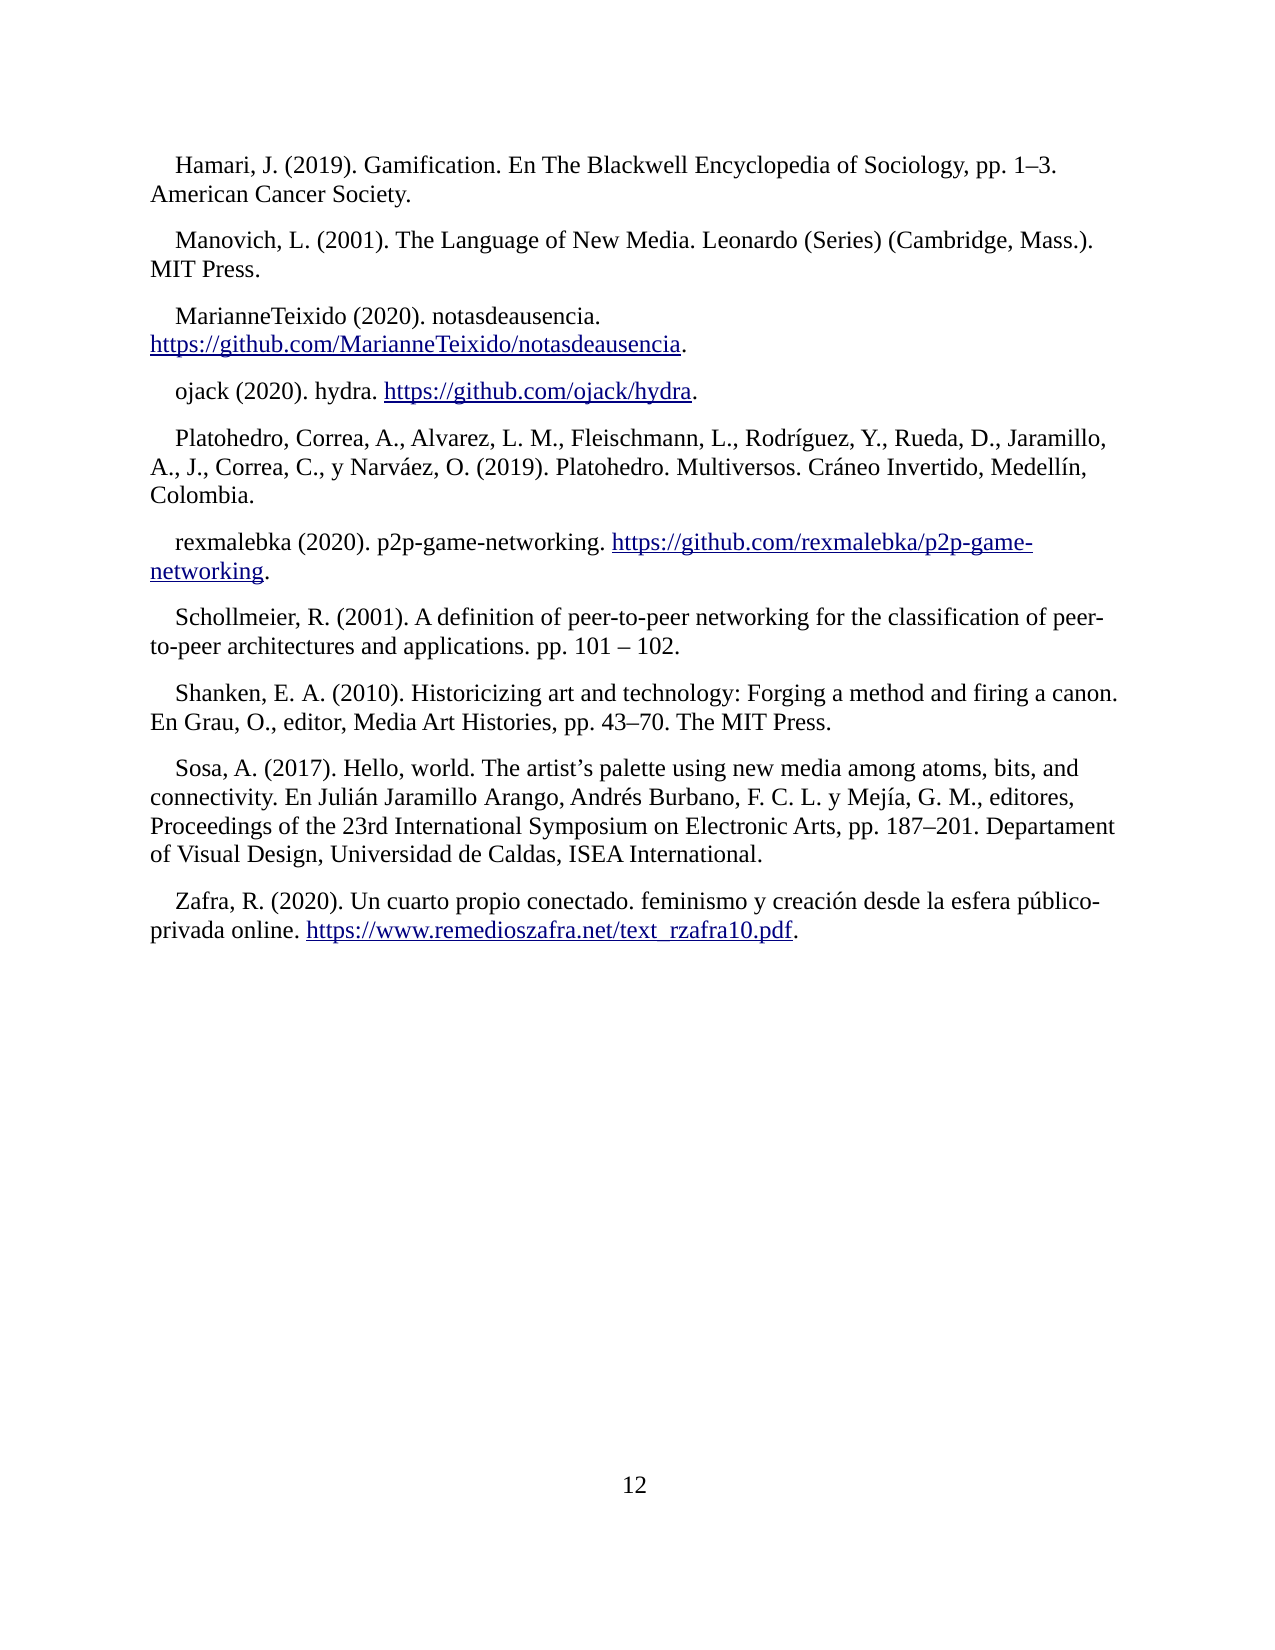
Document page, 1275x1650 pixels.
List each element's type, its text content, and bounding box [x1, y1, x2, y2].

text Schollmeier, R. (2001). A definition of peer-to-peer networking for the classification of peer-to-peer architectures and applications. pp. 101 – 102. [150, 602, 1125, 660]
text ojack (2020). hydra. https://github.com/ojack/hydra. [150, 376, 1125, 405]
text Hamari, J. (2019). Gamification. En The Blackwell Encyclopedia of Sociology, pp. 1–3. American Cancer Society. [150, 150, 1125, 207]
text MarianneTeixido (2020). notasdeausencia. https://github.com/MarianneTeixido/notasdeausencia. [150, 301, 1125, 358]
text Manovich, L. (2001). The Language of New Media. Leonardo (Series) (Cambridge, Mass.). MIT Press. [150, 225, 1125, 283]
text Sosa, A. (2017). Hello, world. The artist’s palette using new media among atoms, bits, and connectivity. En Julián Jaramillo Arango, Andrés Burbano, F. C. L. y Mejía, G. M., editores, Proceedings of the 23rd International Symposium on Electronic Arts, pp. 187–201. Departament of Visual Design, Universidad de Caldas, ISEA International. [150, 753, 1125, 868]
text Shanken, E. A. (2010). Historicizing art and technology: Forging a method and firing a canon. En Grau, O., editor, Media Art Histories, pp. 43–70. The MIT Press. [150, 678, 1125, 735]
text rexmalebka (2020). p2p-game-networking. https://github.com/rexmalebka/p2p-game-networking. [150, 527, 1125, 584]
text Zafra, R. (2020). Un cuarto propio conectado. feminismo y creación desde la esfera público-privada online. https://www.remedioszafra.net/text_rzafra10.pdf. [150, 886, 1125, 944]
text Platohedro, Correa, A., Alvarez, L. M., Fleischmann, L., Rodríguez, Y., Rueda, D., Jaramillo, A., J., Correa, C., y Narváez, O. (2019). Platohedro. Multiversos. Cráneo Invertido, Medellín, Colombia. [150, 423, 1125, 509]
